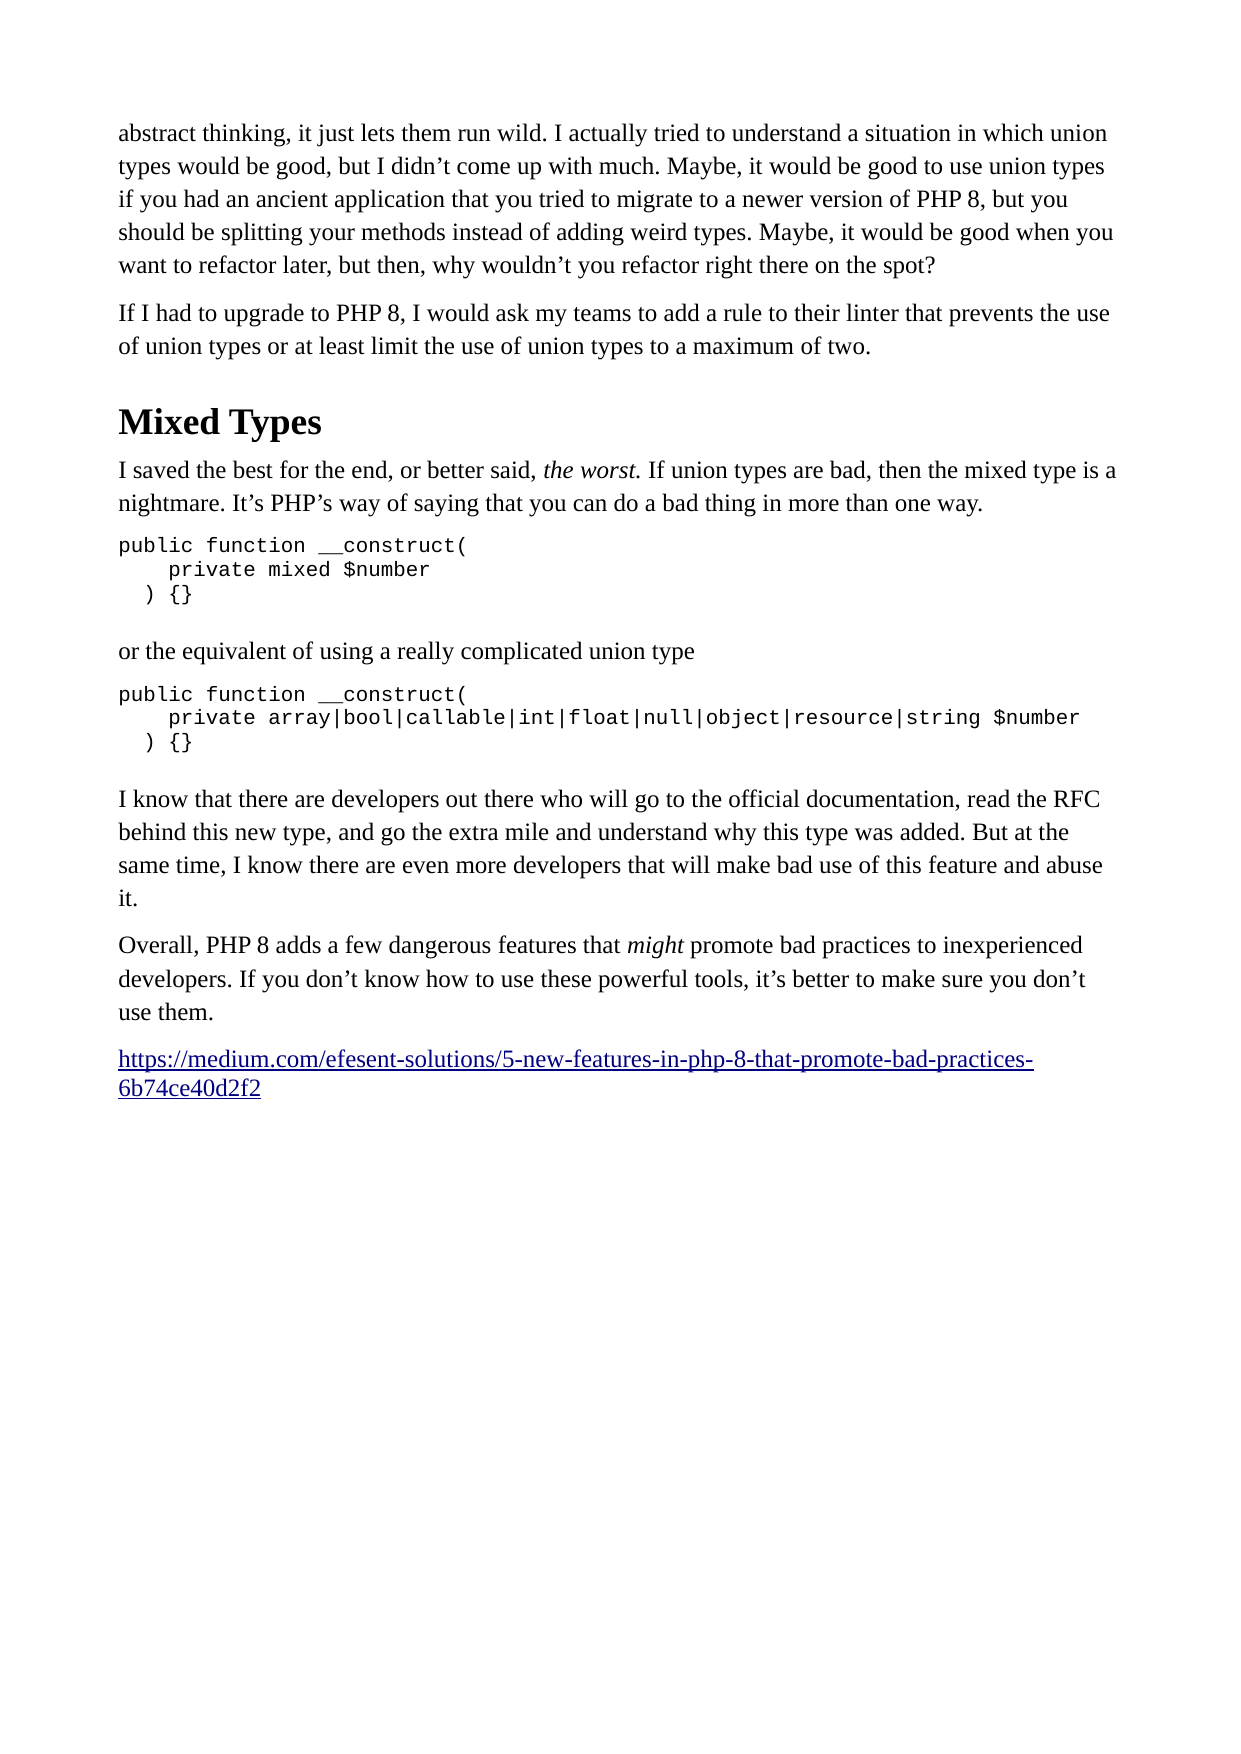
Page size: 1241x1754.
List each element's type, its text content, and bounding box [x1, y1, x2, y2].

text private array|bool|callable|int|float|null|object|resource|string $number [118, 707, 1122, 731]
text I saved the best for the end, or better said, the worst. If union types are bad, then the mixed type is a nightmare. It’s PHP’s way of saying that you can do a bad thing in more than one way. [118, 455, 1122, 517]
text https://medium.com/efesent-solutions/5-new-features-in-php-8-that-promote-bad-practices-6b74ce40d2f2 [118, 1044, 1122, 1102]
text Overall, PHP 8 adds a few dangerous features that might promote bad practices to inexperienced developers. If you don’t know how to use these powerful tools, it’s better to make sure you don’t use them. [118, 931, 1122, 1025]
subtitle Mixed Types [118, 399, 1122, 442]
text ) {} [118, 583, 1122, 606]
text I know that there are developers out there who will go to the official documentation, read the RFC behind this new type, and go the extra mile and understand why this type was added. But at the same time, I know there are even more developers that will make bad use of this feature and abuse it. [118, 784, 1122, 912]
text public function __construct( [118, 536, 1122, 559]
text public function __construct( [118, 683, 1122, 707]
text private mixed $number [118, 559, 1122, 583]
text If I had to upgrade to PHP 8, I would ask my teams to add a rule to their linter that prevents the use of union types or at least limit the use of union types to a maximum of two. [118, 298, 1122, 359]
text or the equivalent of using a really complicated union type [118, 636, 1122, 665]
text abstract thinking, it just lets them run wild. I actually tried to understand a situation in which union types would be good, but I didn’t come up with much. Maybe, it would be good to use union types if you had an ancient application that you tried to migrate to a newer version of PHP 8, but you should be splitting your methods instead of adding weird types. Maybe, it would be good when you want to refactor later, but then, why wouldn’t you refactor right there on the spot? [118, 118, 1122, 279]
text ) {} [118, 731, 1122, 754]
